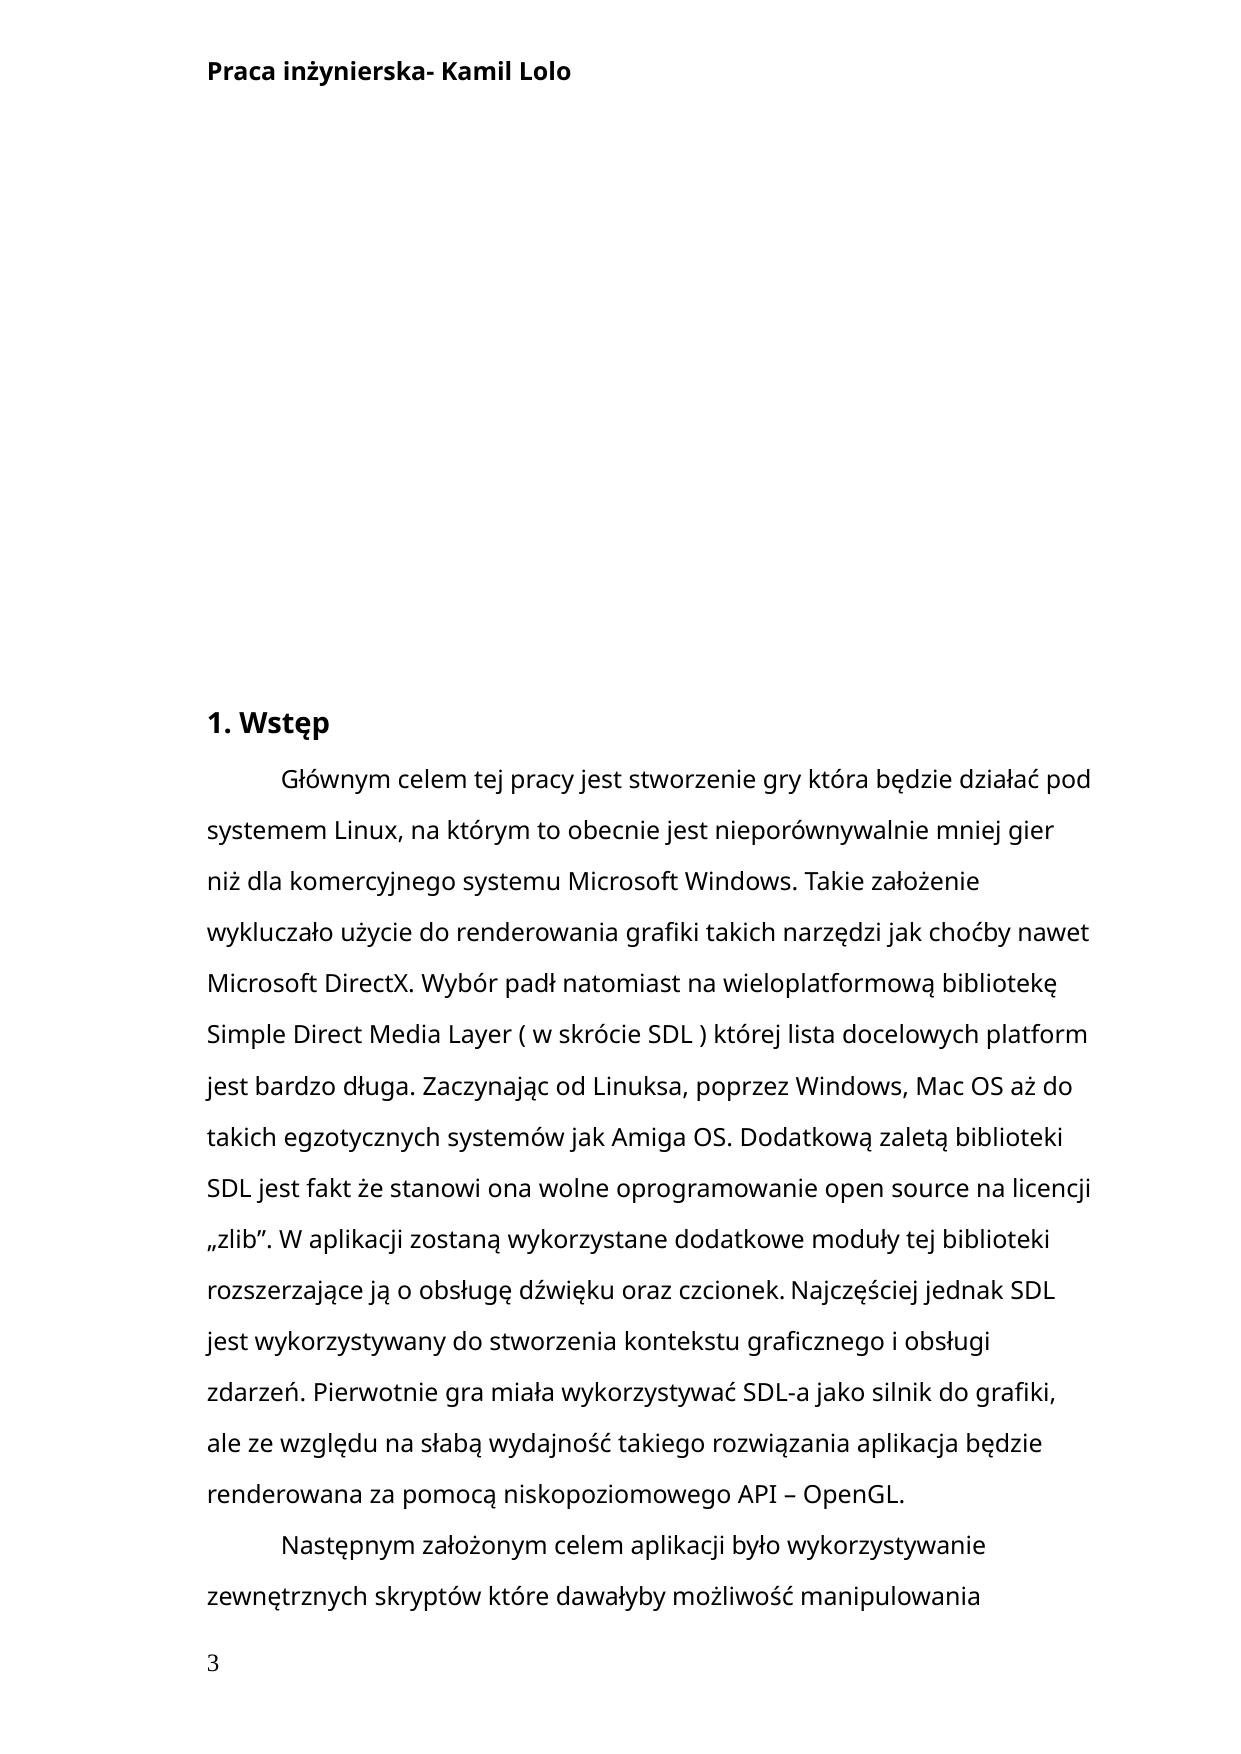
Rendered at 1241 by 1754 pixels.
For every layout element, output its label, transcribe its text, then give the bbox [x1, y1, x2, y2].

text Głównym celem tej pracy jest stworzenie gry która będzie działać pod systemem Linux, na którym to obecnie jest nieporównywalnie mniej gier niż dla komercyjnego systemu Microsoft Windows. Takie założenie wykluczało użycie do renderowania grafiki takich narzędzi jak choćby nawet Microsoft DirectX. Wybór padł natomiast na wieloplatformową bibliotekę Simple Direct Media Layer ( w skrócie SDL ) której lista docelowych platform jest bardzo długa. Zaczynając od Linuksa, poprzez Windows, Mac OS aż do takich egzotycznych systemów jak Amiga OS. Dodatkową zaletą biblioteki SDL jest fakt że stanowi ona wolne oprogramowanie open source na licencji „zlib”. W aplikacji zostaną wykorzystane dodatkowe moduły tej biblioteki rozszerzające ją o obsługę dźwięku oraz czcionek. Najczęściej jednak SDL jest wykorzystywany do stworzenia kontekstu graficznego i obsługi zdarzeń. Pierwotnie gra miała wykorzystywać SDL-a jako silnik do grafiki, ale ze względu na słabą wydajność takiego rozwiązania aplikacja będzie renderowana za pomocą niskopoziomowego API – OpenGL. [207, 762, 1093, 1511]
text Następnym założonym celem aplikacji było wykorzystywanie zewnętrznych skryptów które dawałyby możliwość manipulowania [207, 1528, 1093, 1613]
text 1. Wstęp [207, 702, 1093, 742]
